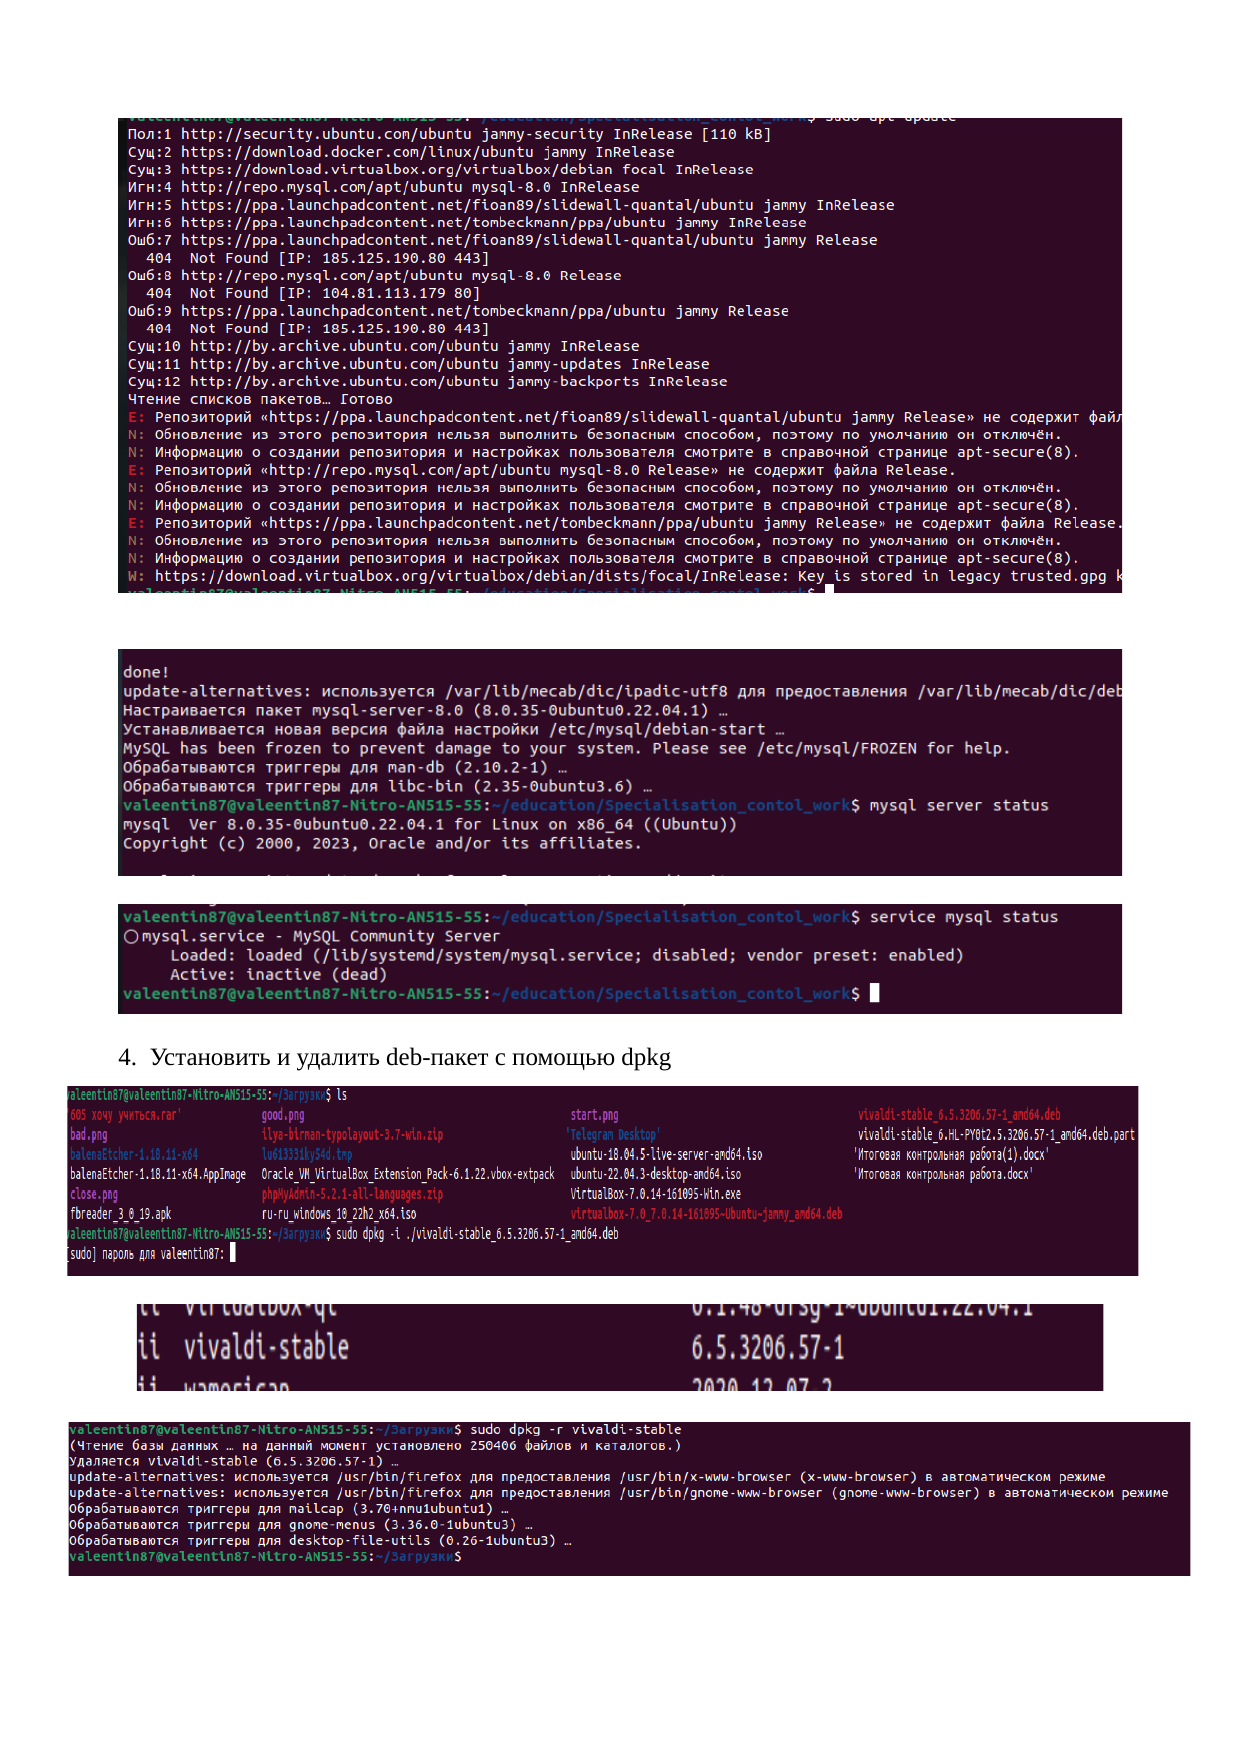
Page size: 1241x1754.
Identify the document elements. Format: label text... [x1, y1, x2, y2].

picture [118, 904, 1123, 1014]
text 4. Установить и удалить deb-пакет с помощью dpkg [118, 1042, 1122, 1071]
picture [118, 649, 1123, 876]
picture [68, 1422, 1191, 1576]
picture [67, 1086, 1139, 1276]
picture [118, 118, 1123, 593]
